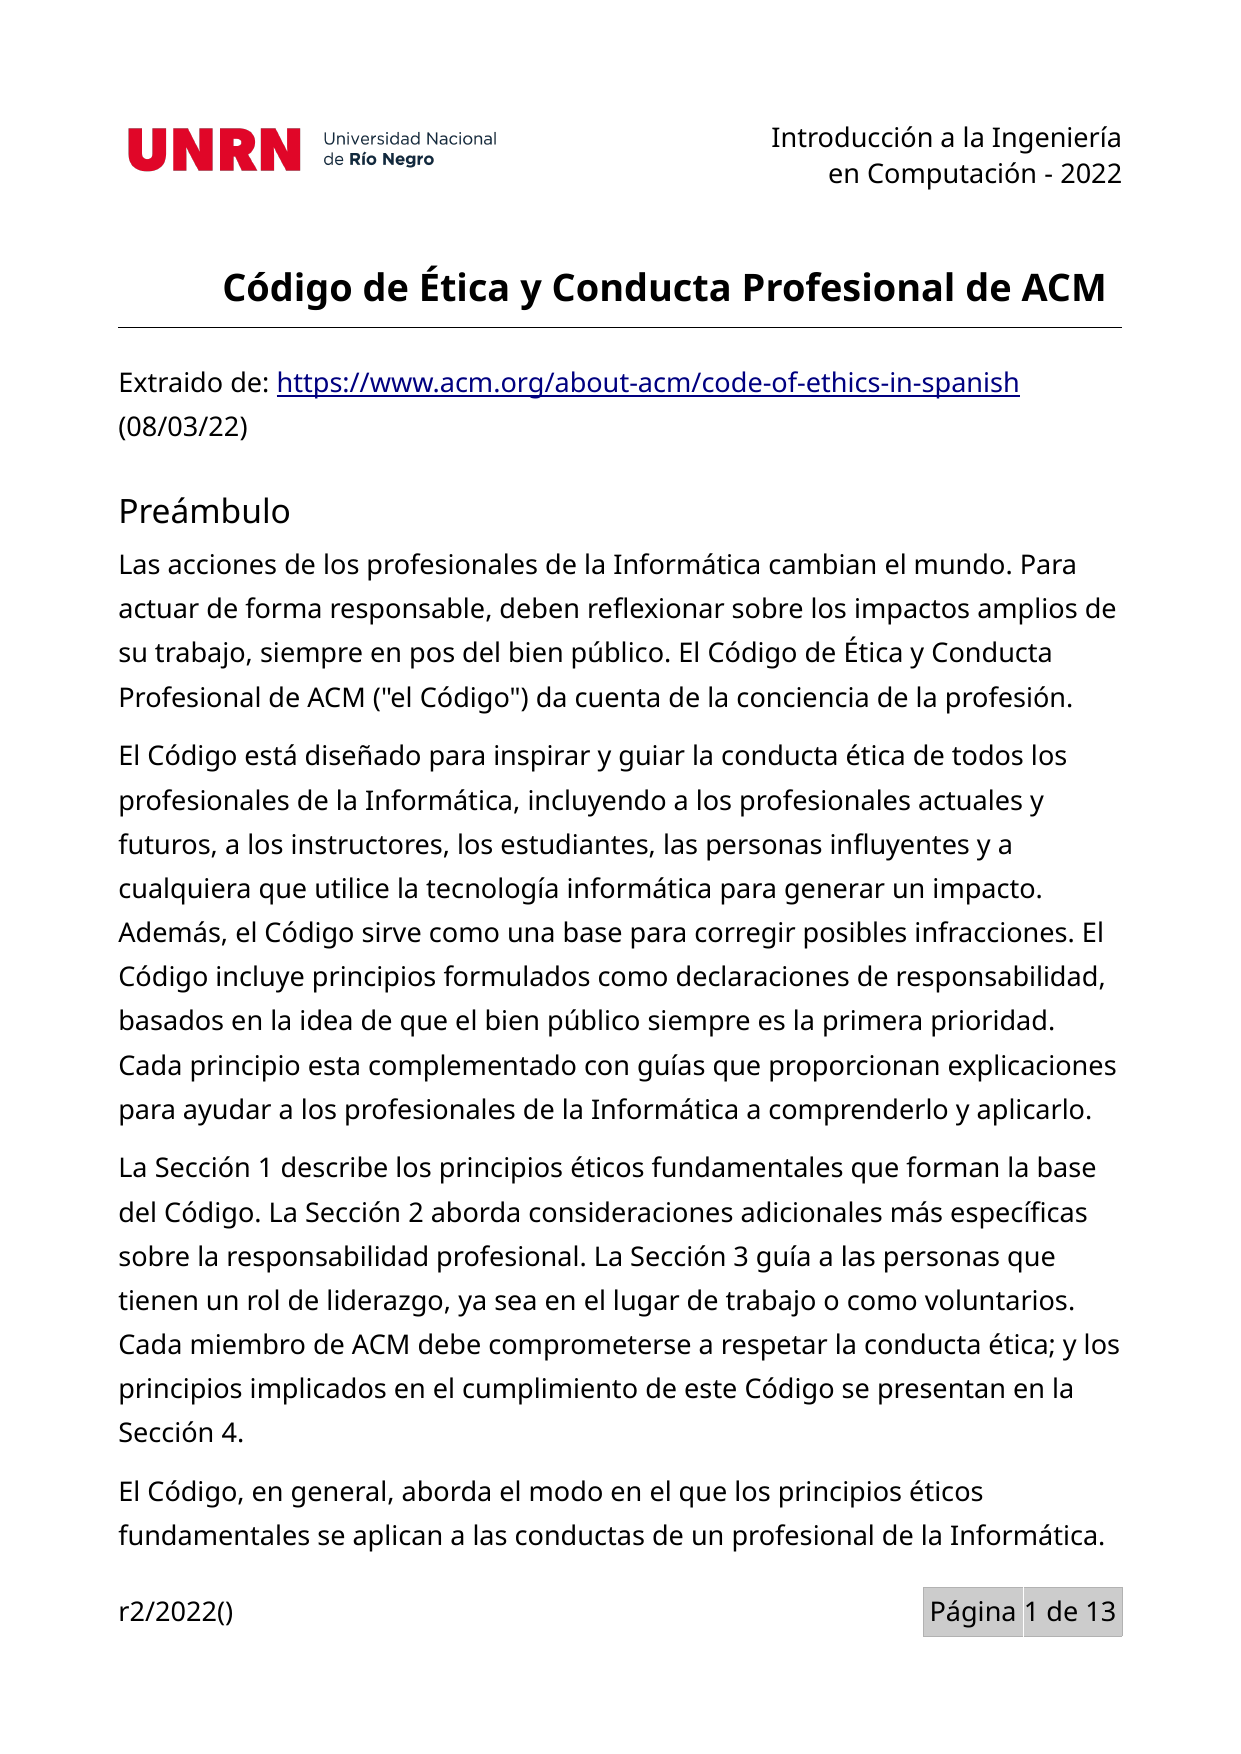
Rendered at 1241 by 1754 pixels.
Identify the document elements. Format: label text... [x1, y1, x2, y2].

subtitle Código de Ética y Conducta Profesional de ACM [118, 246, 1122, 327]
text Extraido de: https://www.acm.org/about-acm/code-of-ethics-in-spanish (08/03/22) [118, 363, 1122, 444]
text El Código está diseñado para inspirar y guiar la conducta ética de todos los profesionales de la Informática, incluyendo a los profesionales actuales y futuros, a los instructores, los estudiantes, las personas influyentes y a cualquiera que utilice la tecnología informática para generar un impacto. Además, el Código sirve como una base para corregir posibles infracciones. El Código incluye principios formulados como declaraciones de responsabilidad, basados en la idea de que el bien público siempre es la primera prioridad. Cada principio esta complementado con guías que proporcionan explicaciones para ayudar a los profesionales de la Informática a comprenderlo y aplicarlo. [118, 737, 1122, 1127]
subtitle Preámbulo [118, 487, 1122, 533]
picture [118, 118, 505, 180]
text Las acciones de los profesionales de la Informática cambian el mundo. Para actuar de forma responsable, deben reflexionar sobre los impactos amplios de su trabajo, siempre en pos del bien público. El Código de Ética y Conducta Profesional de ACM ("el Código") da cuenta de la conciencia de la profesión. [118, 546, 1122, 715]
text La Sección 1 describe los principios éticos fundamentales que forman la base del Código. La Sección 2 aborda consideraciones adicionales más específicas sobre la responsabilidad profesional. La Sección 3 guía a las personas que tienen un rol de liderazgo, ya sea en el lugar de trabajo o como voluntarios. Cada miembro de ACM debe comprometerse a respetar la conducta ética; y los principios implicados en el cumplimiento de este Código se presentan en la Sección 4. [118, 1149, 1122, 1451]
text El Código, en general, aborda el modo en el que los principios éticos fundamentales se aplican a las conductas de un profesional de la Informática. [118, 1473, 1122, 1554]
